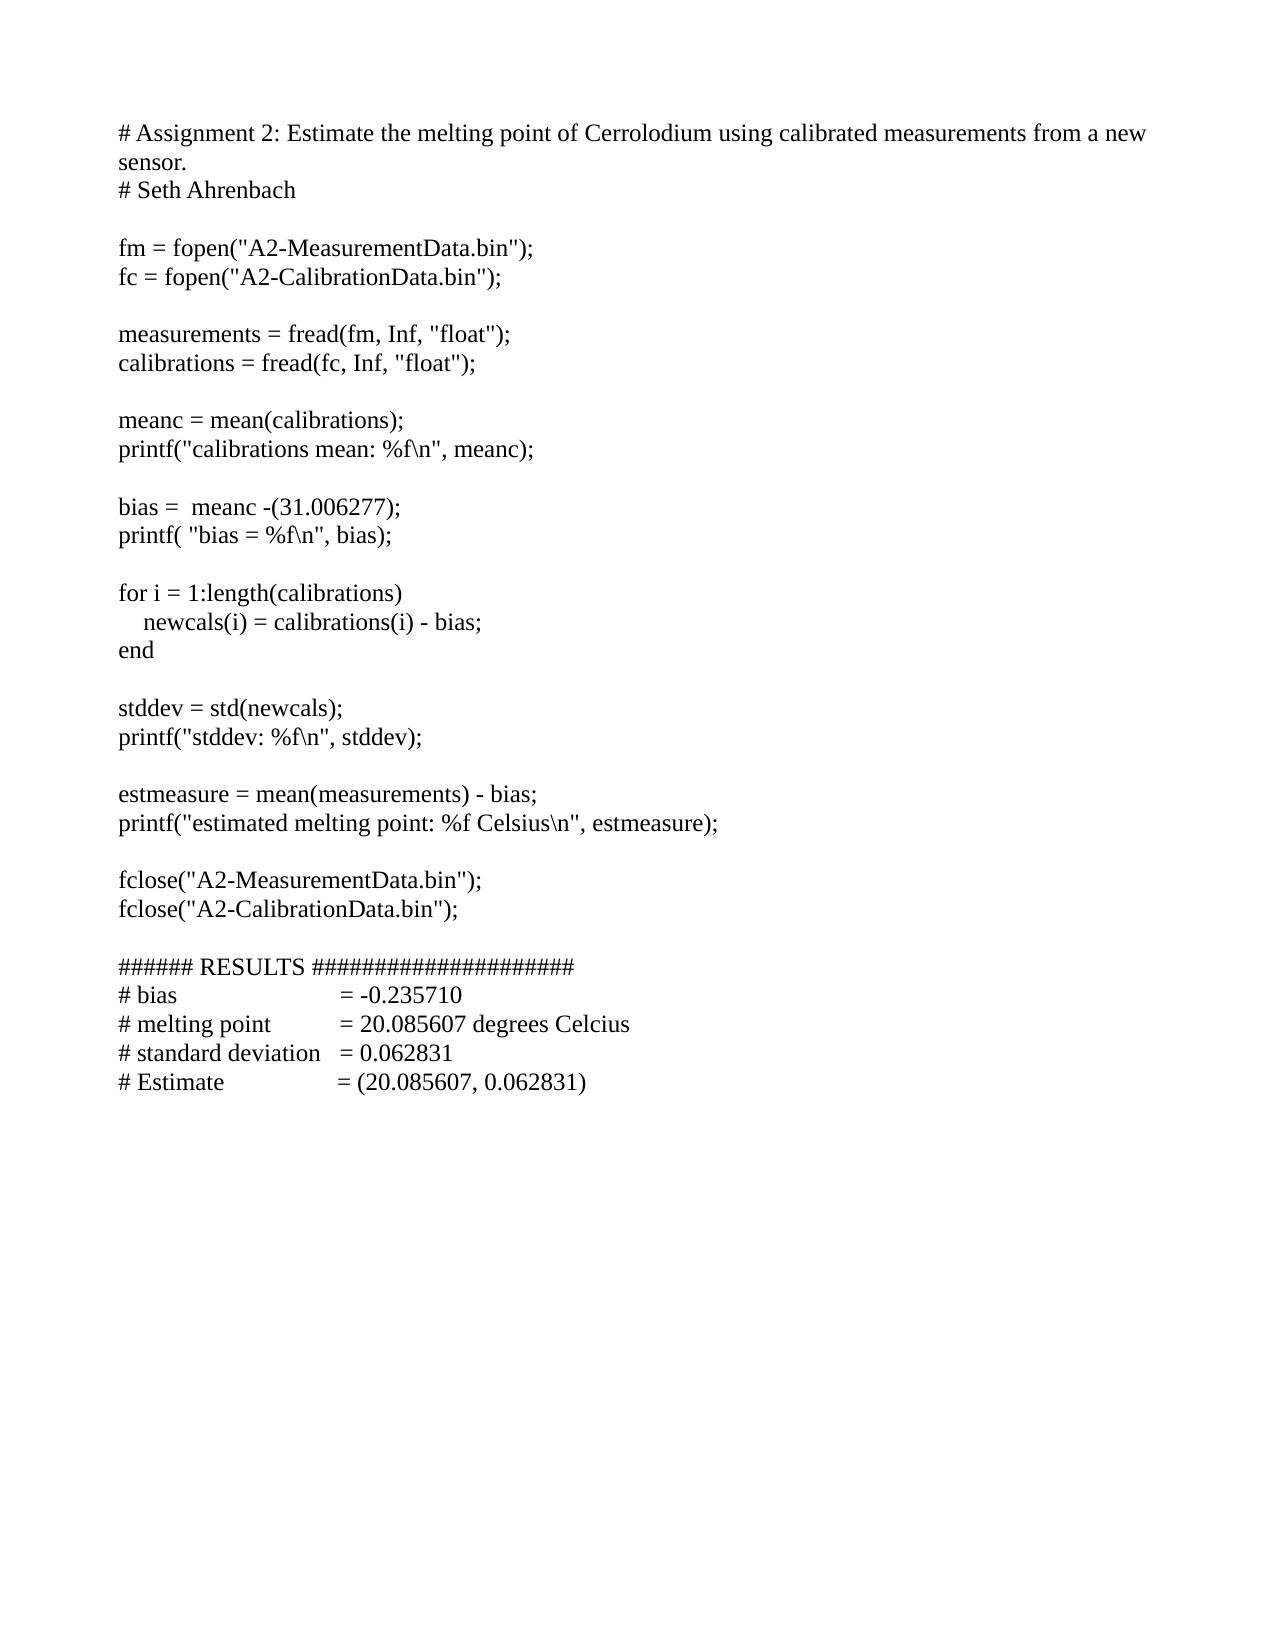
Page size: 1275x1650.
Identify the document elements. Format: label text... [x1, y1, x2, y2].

text printf( "bias = %f\n", bias); [118, 521, 1157, 549]
text for i = 1:length(calibrations) [118, 578, 1157, 607]
text bias = meanc -(31.006277); [118, 492, 1157, 521]
text fclose("A2-MeasurementData.bin"); [118, 866, 1157, 894]
text printf("stddev: %f\n", stddev); [118, 722, 1157, 751]
text # Assignment 2: Estimate the melting point of Cerrolodium using calibrated measurements from a new sensor. [118, 118, 1157, 176]
text measurements = fread(fm, Inf, "float"); [118, 319, 1157, 348]
text stddev = std(newcals); [118, 693, 1157, 722]
text # Seth Ahrenbach [118, 176, 1157, 204]
text meanc = mean(calibrations); [118, 406, 1157, 434]
text # Estimate = (20.085607, 0.062831) [118, 1067, 1157, 1096]
text printf("calibrations mean: %f\n", meanc); [118, 434, 1157, 463]
text ###### RESULTS ##################### [118, 952, 1157, 981]
text newcals(i) = calibrations(i) - bias; [118, 607, 1157, 636]
text # bias = -0.235710 [118, 981, 1157, 1009]
text printf("estimated melting point: %f Celsius\n", estmeasure); [118, 808, 1157, 837]
text fclose("A2-CalibrationData.bin"); [118, 894, 1157, 923]
text fc = fopen("A2-CalibrationData.bin"); [118, 262, 1157, 291]
text # standard deviation = 0.062831 [118, 1038, 1157, 1067]
text end [118, 636, 1157, 664]
text fm = fopen("A2-MeasurementData.bin"); [118, 233, 1157, 262]
text estmeasure = mean(measurements) - bias; [118, 779, 1157, 808]
text calibrations = fread(fc, Inf, "float"); [118, 348, 1157, 377]
text # melting point = 20.085607 degrees Celcius [118, 1009, 1157, 1038]
